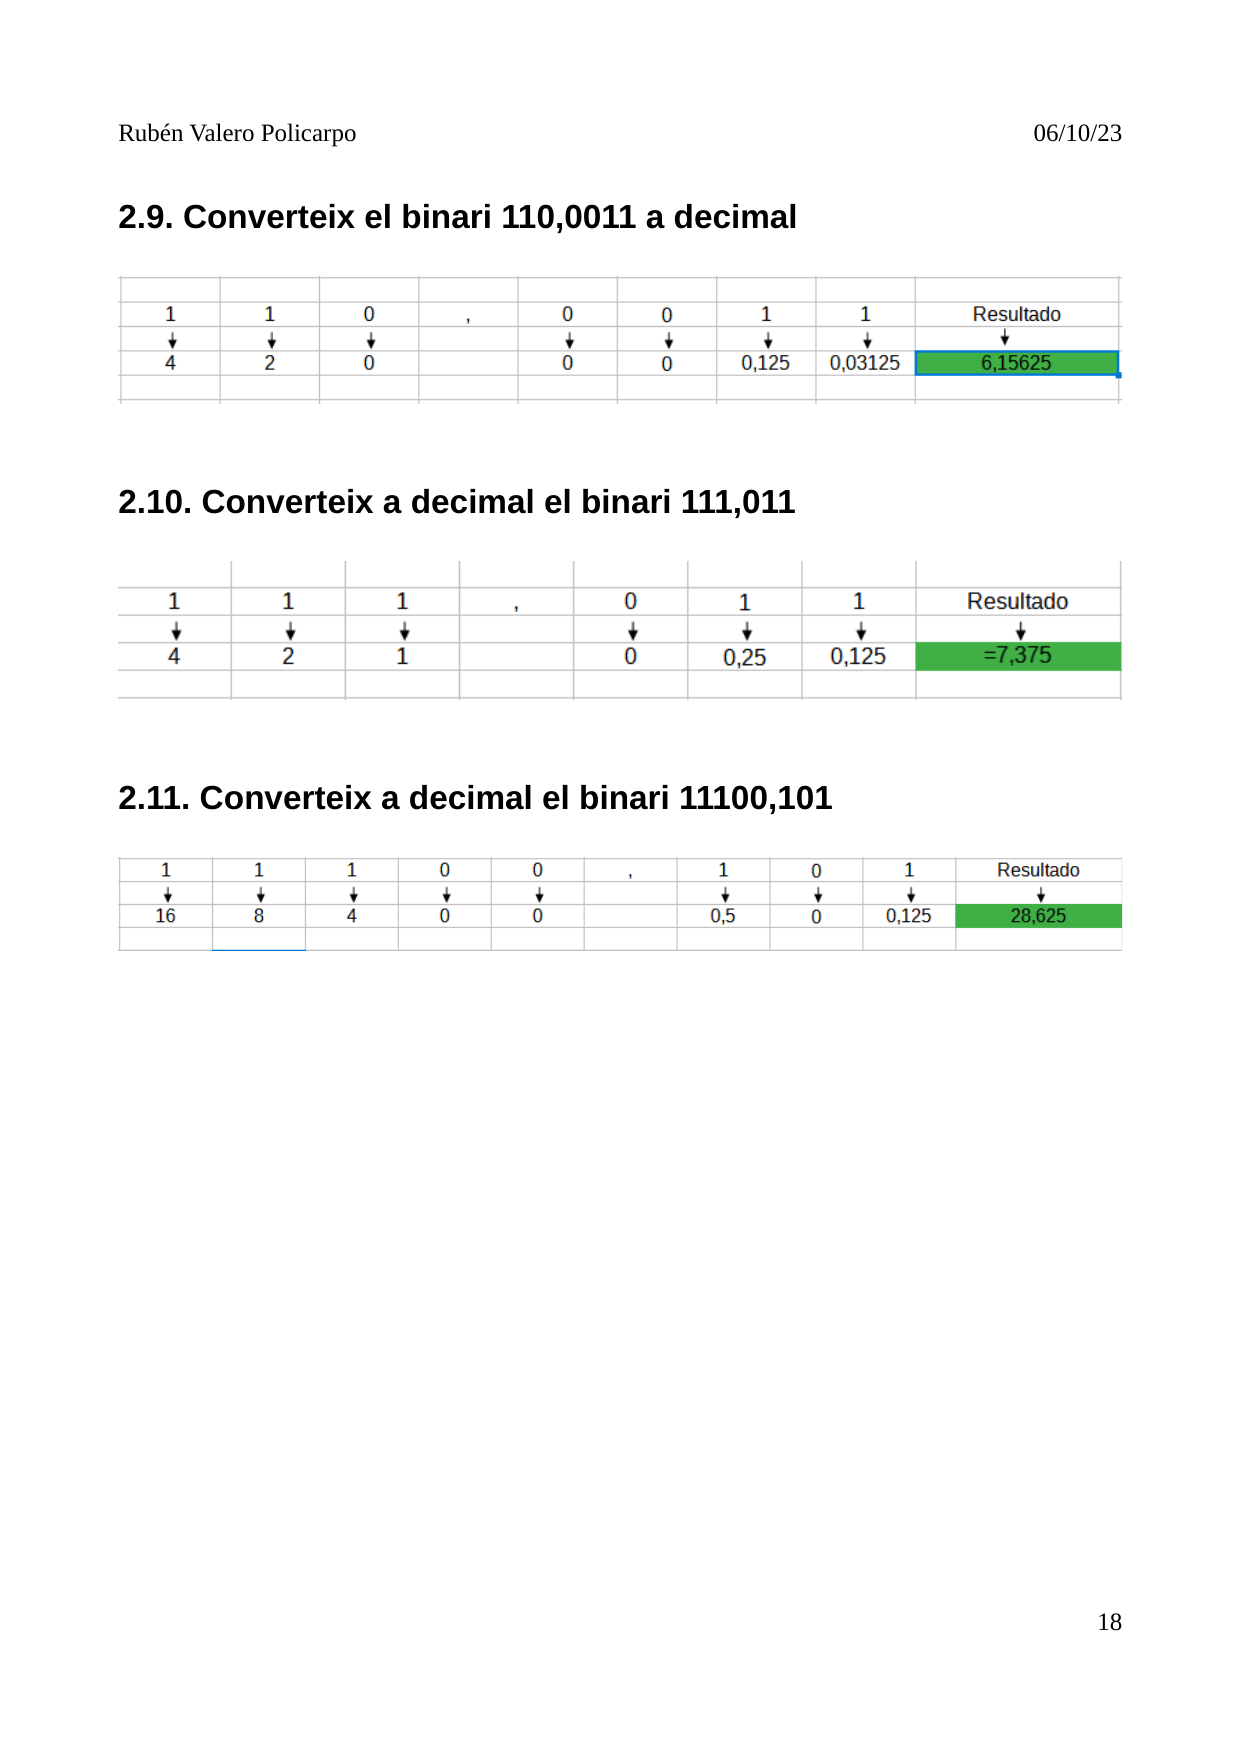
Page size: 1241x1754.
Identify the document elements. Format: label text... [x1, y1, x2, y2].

subtitle 2.9. Converteix el binari 110,0011 a decimal [118, 197, 1122, 236]
picture [118, 561, 1123, 700]
subtitle 2.10. Converteix a decimal el binari 111,011 [118, 482, 1122, 521]
picture [118, 857, 1123, 951]
subtitle 2.11. Converteix a decimal el binari 11100,101 [118, 778, 1122, 816]
picture [118, 276, 1123, 404]
